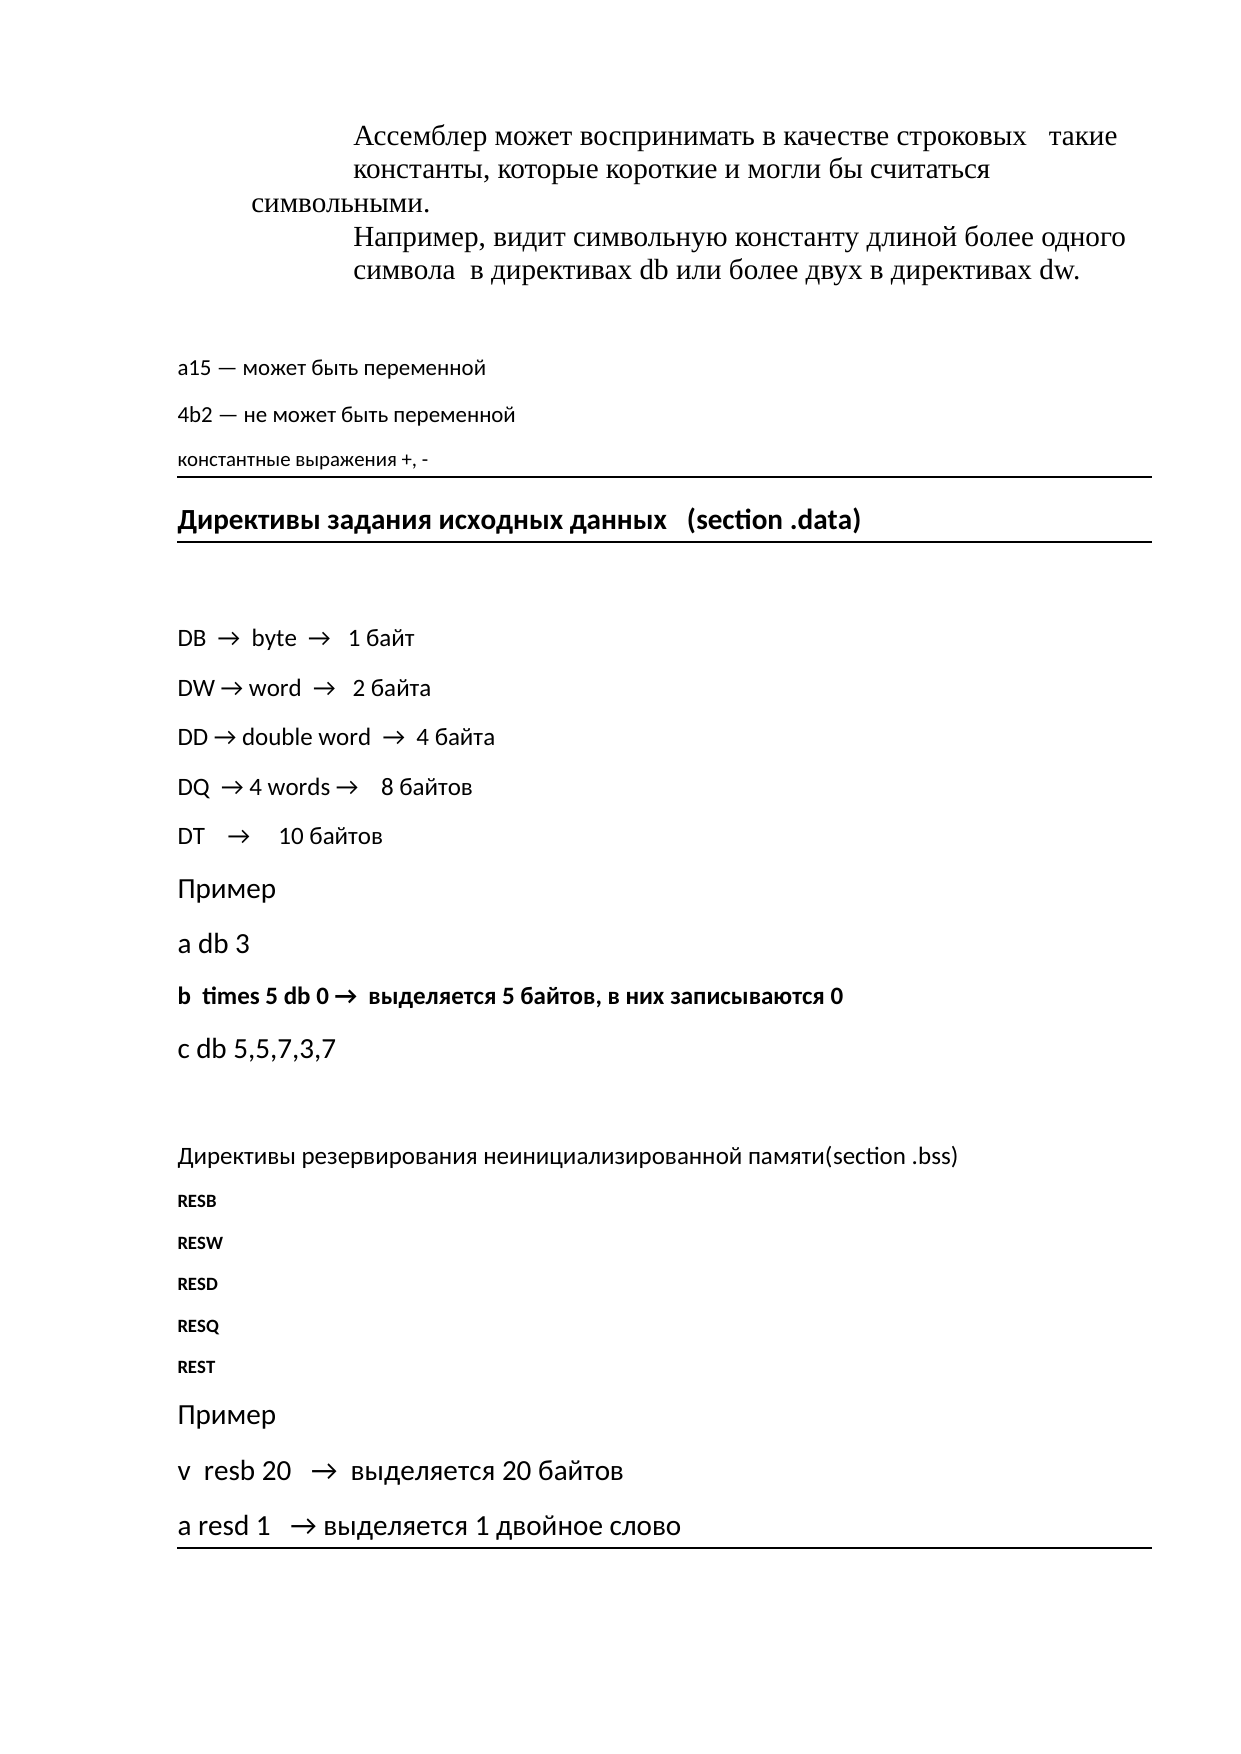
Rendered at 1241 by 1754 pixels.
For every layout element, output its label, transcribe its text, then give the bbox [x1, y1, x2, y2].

text c db 5,5,7,3,7 [177, 1030, 1152, 1066]
text DD → double word → 4 байта [177, 721, 1152, 752]
text v resb 20 → выделяется 20 байтов [177, 1452, 1152, 1487]
text Директивы задания исходных данных (section .data) [177, 501, 1152, 541]
text a db 3 [177, 925, 1152, 961]
text символа в директивах db или более двух в директивах dw. [251, 252, 1152, 286]
text константы, которые короткие и могли бы считаться символьными. [251, 152, 1152, 219]
text REST [177, 1355, 1152, 1378]
text RESW [177, 1231, 1152, 1254]
text b times 5 db 0 → выделяется 5 байтов, в них записываются 0 [177, 980, 1152, 1011]
text DW → word → 2 байта [177, 672, 1152, 702]
text RESQ [177, 1314, 1152, 1337]
text a resd 1 → выделяется 1 двойное слово [177, 1507, 1152, 1547]
text RESB [177, 1190, 1152, 1213]
text Пример [177, 1396, 1152, 1432]
text Например, видит символьную константу длиной более одного [251, 219, 1152, 252]
text 4b2 — не может быть переменной [177, 400, 1152, 428]
text a15 — может быть переменной [177, 353, 1152, 381]
text DQ → 4 words → 8 байтов [177, 771, 1152, 801]
text DT → 10 байтов [177, 821, 1152, 851]
text DB → byte → 1 байт [177, 622, 1152, 653]
text Пример [177, 870, 1152, 906]
text Директивы резервирования неинициализированной памяти(section .bss) [177, 1140, 1152, 1171]
text Ассемблер может воспринимать в качестве строковых такие [251, 118, 1152, 152]
text константные выражения +, - [177, 447, 1152, 476]
text RESD [177, 1272, 1152, 1295]
